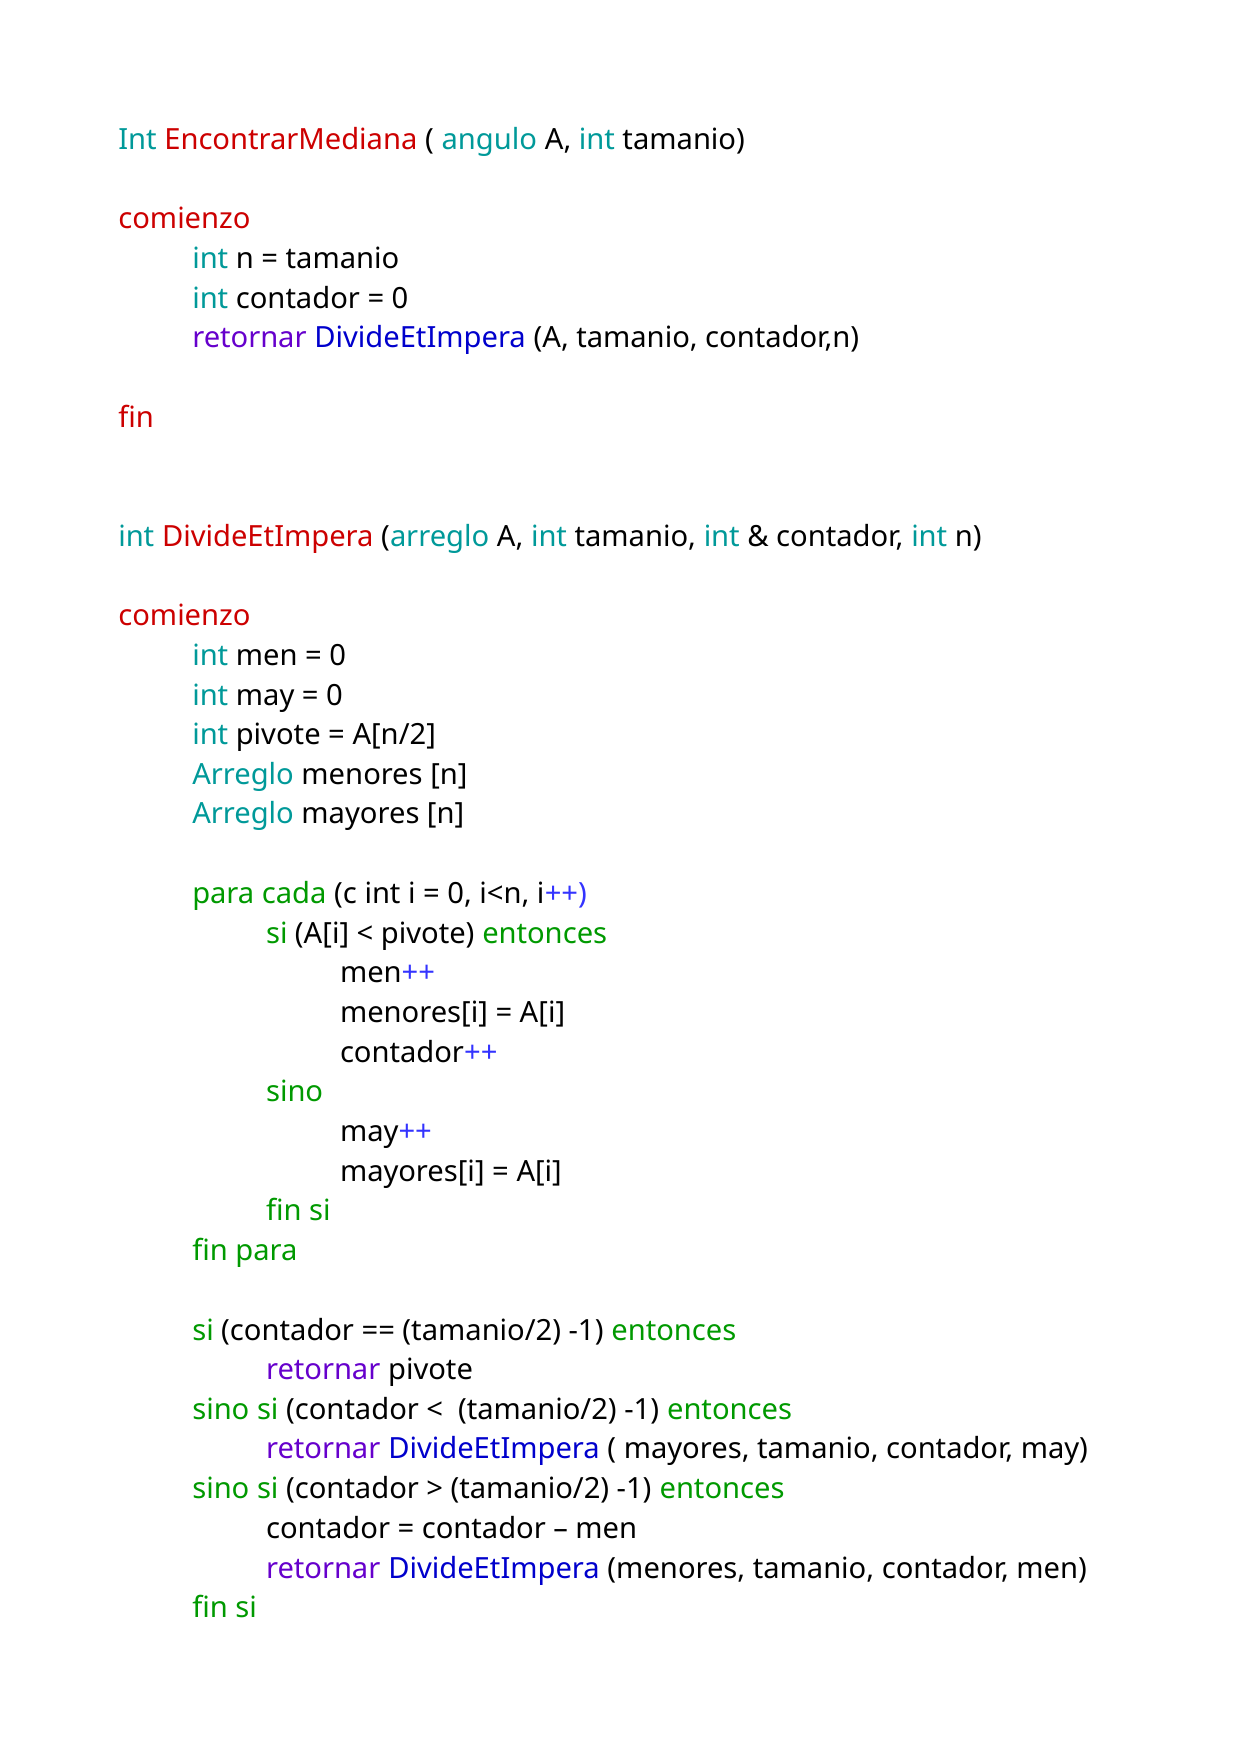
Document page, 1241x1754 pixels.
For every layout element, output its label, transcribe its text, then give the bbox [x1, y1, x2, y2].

text contador++ [118, 1031, 1122, 1071]
text men++ [118, 952, 1122, 991]
text int men = 0 [118, 634, 1122, 674]
text si (A[i] < pivote) entonces [118, 912, 1122, 952]
text retornar DivideEtImpera (A, tamanio, contador,n) [118, 317, 1122, 356]
text int pivote = A[n/2] [118, 713, 1122, 753]
text sino si (contador < (tamanio/2) -1) entonces [118, 1388, 1122, 1428]
text sino si (contador > (tamanio/2) -1) entonces [118, 1467, 1122, 1507]
text int n = tamanio [118, 237, 1122, 277]
text int contador = 0 [118, 277, 1122, 317]
text comienzo [118, 197, 1122, 237]
text sino [118, 1071, 1122, 1110]
text retornar DivideEtImpera ( mayores, tamanio, contador, may) [118, 1428, 1122, 1467]
text int DivideEtImpera (arreglo A, int tamanio, int & contador, int n) [118, 515, 1122, 555]
text menores[i] = A[i] [118, 991, 1122, 1031]
text int may = 0 [118, 674, 1122, 713]
text Arreglo menores [n] [118, 753, 1122, 793]
text may++ [118, 1110, 1122, 1150]
text fin [118, 396, 1122, 436]
text fin si [118, 1587, 1122, 1626]
text contador = contador – men [118, 1507, 1122, 1547]
text retornar DivideEtImpera (menores, tamanio, contador, men) [118, 1547, 1122, 1587]
text Arreglo mayores [n] [118, 793, 1122, 832]
text si (contador == (tamanio/2) -1) entonces [118, 1309, 1122, 1348]
text fin para [118, 1229, 1122, 1269]
text comienzo [118, 594, 1122, 634]
text fin si [118, 1190, 1122, 1229]
text Int EncontrarMediana ( angulo A, int tamanio) [118, 118, 1122, 158]
text para cada (c int i = 0, i<n, i++) [118, 872, 1122, 912]
text mayores[i] = A[i] [118, 1150, 1122, 1190]
text retornar pivote [118, 1348, 1122, 1388]
